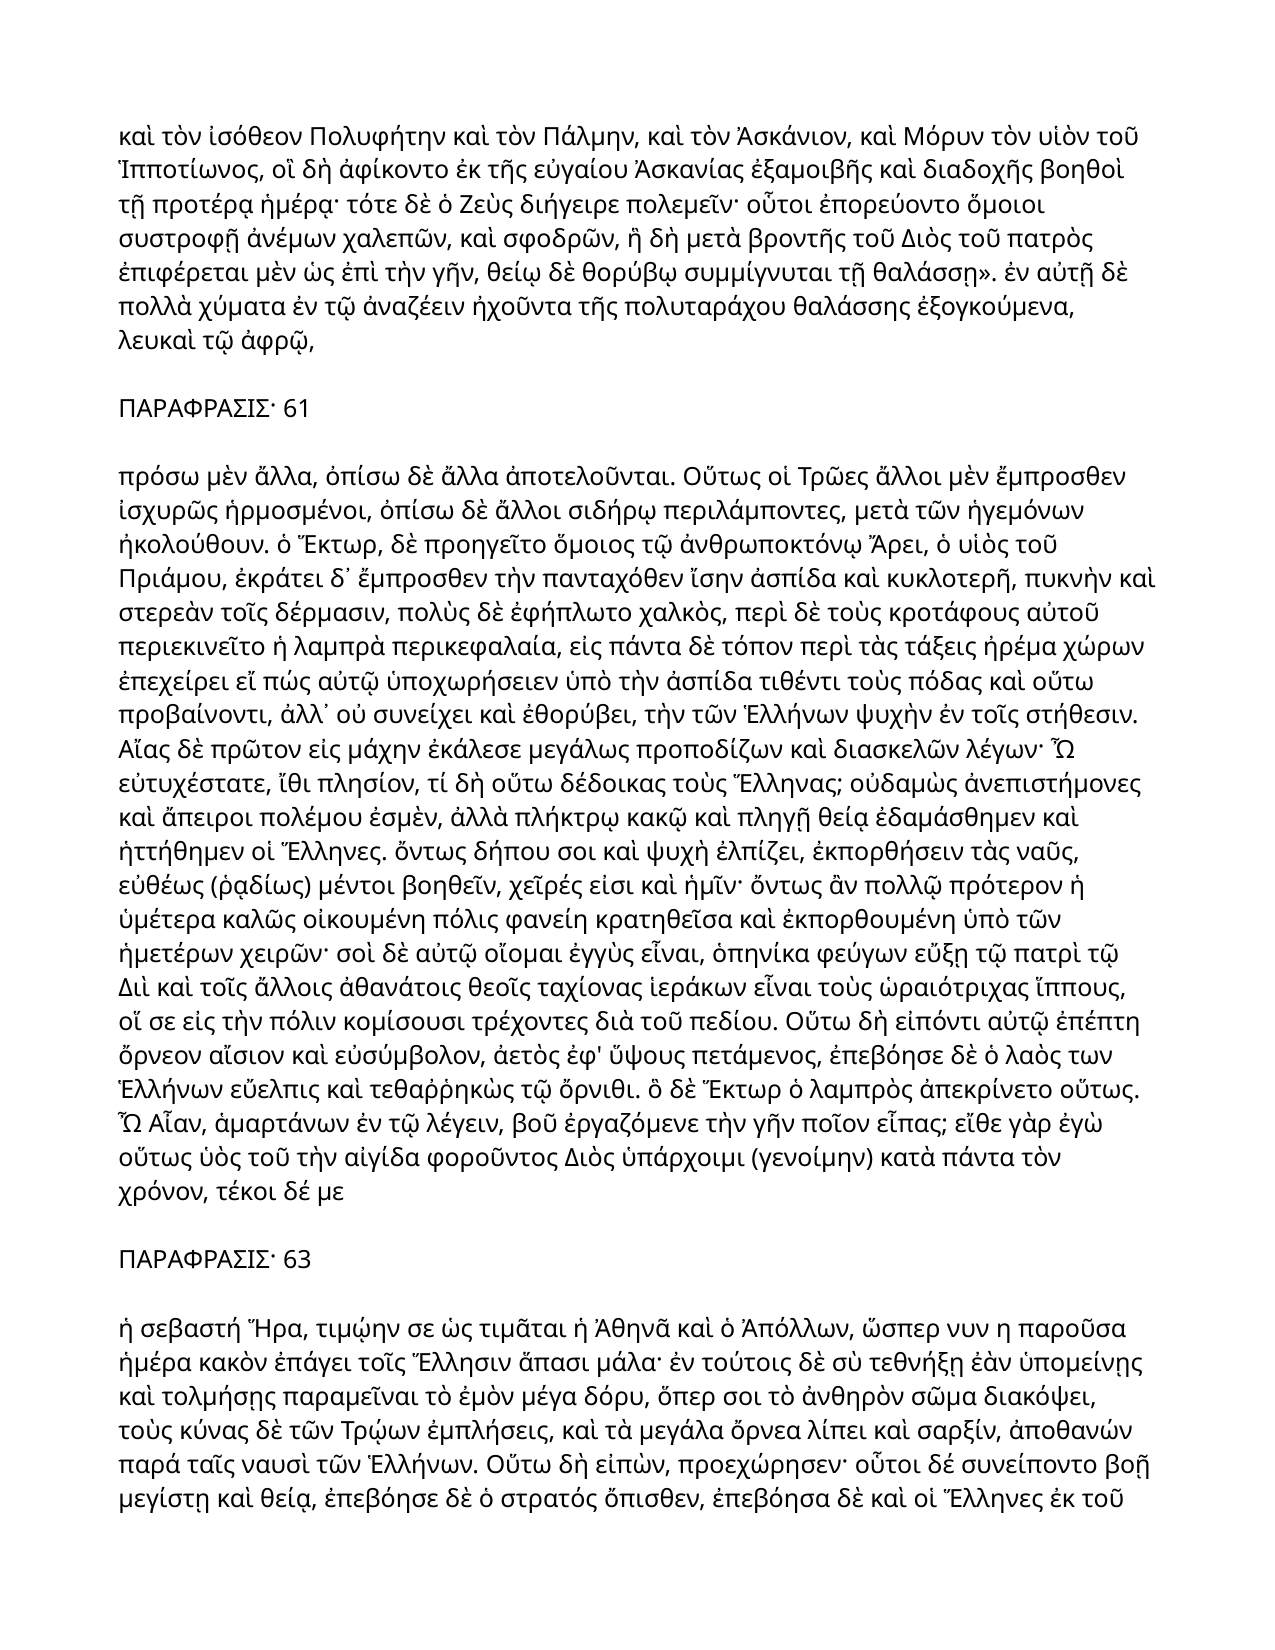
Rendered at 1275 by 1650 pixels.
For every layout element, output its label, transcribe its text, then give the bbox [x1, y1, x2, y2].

text καὶ τὸν ἰσόθεον Πολυφήτην καὶ τὸν Πάλμην, καὶ τὸν Ἀσκάνιον, καὶ Μόρυν τὸν υἱὸν τοῦ Ἱπποτίωνος, οἳ δὴ ἀφίκοντο ἐκ τῆς εὐγαίου Ἀσκανίας ἐξαμοιβῆς καὶ διαδοχῆς βοηθοὶ τῇ προτέρᾳ ἡμέρᾳ· τότε δὲ ὁ Ζεὺς διήγειρε πολεμεῖν· οὗτοι ἐπορεύοντο ὅμοιοι συστροφῇ ἀνέμων χαλεπῶν, καὶ σφοδρῶν, ἣ δὴ μετὰ βροντῆς τοῦ Διὸς τοῦ πατρὸς ἐπιφέρεται μὲν ὡς ἐπὶ τὴν γῆν, θείῳ δὲ θορύβῳ συμμίγνυται τῇ θαλάσσῃ». ἐν αὐτῇ δὲ πολλὰ χύματα ἐν τῷ ἀναζέειν ἠχοῦντα τῆς πολυταράχου θαλάσσης ἐξογκούμενα, λευκαὶ τῷ ἀφρῷ, [118, 118, 1157, 357]
text ἡ σεβαστή Ἥρα, τιμῴην σε ὡς τιμᾶται ἡ Ἀθηνᾶ καὶ ὁ Ἀπόλλων, ὥσπερ νυν η παροῦσα ἡμέρα κακὸν ἐπάγει τοῖς Ἕλλησιν ἅπασι μάλα· ἐν τούτοις δὲ σὺ τεθνήξῃ ἐὰν ὑπομείνῃς καὶ τολμήσῃς παραμεῖναι τὸ ἐμὸν μέγα δόρυ, ὅπερ σοι τὸ ἀνθηρὸν σῶμα διακόψει, τοὺς κύνας δὲ τῶν Τρῴων ἐμπλήσεις, καὶ τὰ μεγάλα ὄρνεα λίπει καὶ σαρξίν, ἀποθανών παρά ταῖς ναυσὶ τῶν Ἑλλήνων. Οὕτω δὴ εἰπὼν, προεχώρησεν· οὗτοι δέ συνείποντο βοῇ μεγίστῃ καὶ θείᾳ, ἐπεβόησε δὲ ὁ στρατός ὄπισθεν, ἐπεβόησα δὲ καὶ οἱ Ἕλληνες ἐκ τοῦ [118, 1310, 1157, 1515]
text ΠAPΑΦΡΑΣΙΣ· 63 [118, 1242, 1157, 1276]
text ΠAPΑΦΡΑΣΙΣ· 61 [118, 391, 1157, 425]
text πρόσω μὲν ἄλλα, ὀπίσω δὲ ἄλλα ἀποτελοῦνται. Οὕτως οἱ Τρῶες ἄλλοι μὲν ἔμπροσθεν ἰσχυρῶς ἡρμοσμένοι, ὀπίσω δὲ ἄλλοι σιδήρῳ περιλάμποντες, μετὰ τῶν ἡγεμόνων ἠκολούθουν. ὁ Ἕκτωρ, δὲ προηγεῖτο ὅμοιος τῷ ἀνθρωποκτόνῳ Ἄρει, ὁ υἱὸς τοῦ Πριάμου, ἐκράτει δ᾽ ἔμπροσθεν τὴν πανταχόθεν ἴσην ἀσπίδα καὶ κυκλοτερῆ, πυκνὴν καὶ στερεὰν τοῖς δέρμασιν, πολὺς δὲ ἐφήπλωτο χαλκὸς, περὶ δὲ τοὺς κροτάφους αὐτοῦ περιεκινεῖτο ἡ λαμπρὰ περικεφαλαία, εἰς πάντα δὲ τόπον περὶ τὰς τάξεις ἠρέμα χώρων ἐπεχείρει εἴ πώς αὐτῷ ὑποχωρήσειεν ὑπὸ τὴν ἀσπίδα τιθέντι τοὺς πόδας καὶ οὕτω προβαίνοντι, ἀλλ᾽ οὐ συνείχει καὶ ἐθορύβει, τὴν τῶν Ἑλλήνων ψυχὴν ἐν τοῖς στήθεσιν. Αἴας δὲ πρῶτον εἰς μάχην ἐκάλεσε μεγάλως προποδίζων καὶ διασκελῶν λέγων· Ὦ εὐτυχέστατε, ἴθι πλησίον, τί δὴ οὕτω δέδοικας τοὺς Ἕλληνας; οὐδαμὼς ἀνεπιστήμονες καὶ ἄπειροι πολέμου ἐσμὲν, ἀλλὰ πλήκτρῳ κακῷ καὶ πληγῇ θείᾳ ἐδαμάσθημεν καὶ ἡττήθημεν οἱ Ἕλληνες. ὄντως δήπου σοι καὶ ψυχὴ ἐλπίζει, ἐκπορθήσειν τὰς ναῦς, εὐθέως (ῥᾳδίως) μέντοι βοηθεῖν, χεῖρές εἰσι καὶ ἡμῖν· ὄντως ἂν πολλῷ πρότερον ἡ ὑμέτερα καλῶς οἰκουμένη πόλις φανείη κρατηθεῖσα καὶ ἐκπορθουμένη ὑπὸ τῶν ἡμετέρων χειρῶν· σοὶ δὲ αὐτῷ οἴομαι ἐγγὺς εἶναι, ὁπηνίκα φεύγων εὔξῃ τῷ πατρὶ τῷ Διὶ καὶ τοῖς ἄλλοις ἀθανάτοις θεοῖς ταχίονας ἱεράκων εἶναι τοὺς ὡραιότριχας ἵππους, οἵ σε εἰς τὴν πόλιν κομίσουσι τρέχοντες διὰ τοῦ πεδίου. Οὕτω δὴ εἰπόντι αὐτῷ ἐπέπτη ὄρνεον αἴσιον καὶ εὐσύμβολον, ἀετὸς ἐφ' ὕψους πετάμενος, ἐπεβόησε δὲ ὁ λαὸς των Ἑλλήνων εὔελπις καὶ τεθαῤῥηκὼς τῷ ὄρνιθι. ὃ δὲ Ἕκτωρ ὁ λαμπρὸς ἀπεκρίνετο οὕτως. Ὦ Αἶαν, ἁμαρτάνων ἐν τῷ λέγειν, βοῦ ἐργαζόμενε τὴν γῆν ποῖον εἶπας; εἴθε γὰρ ἐγὼ οὕτως ὑὸς τοῦ τὴν αἰγίδα φοροῦντος Διὸς ὑπάρχοιμι (γενοίμην) κατὰ πάντα τὸν χρόνον, τέκοι δέ με [118, 459, 1157, 1208]
